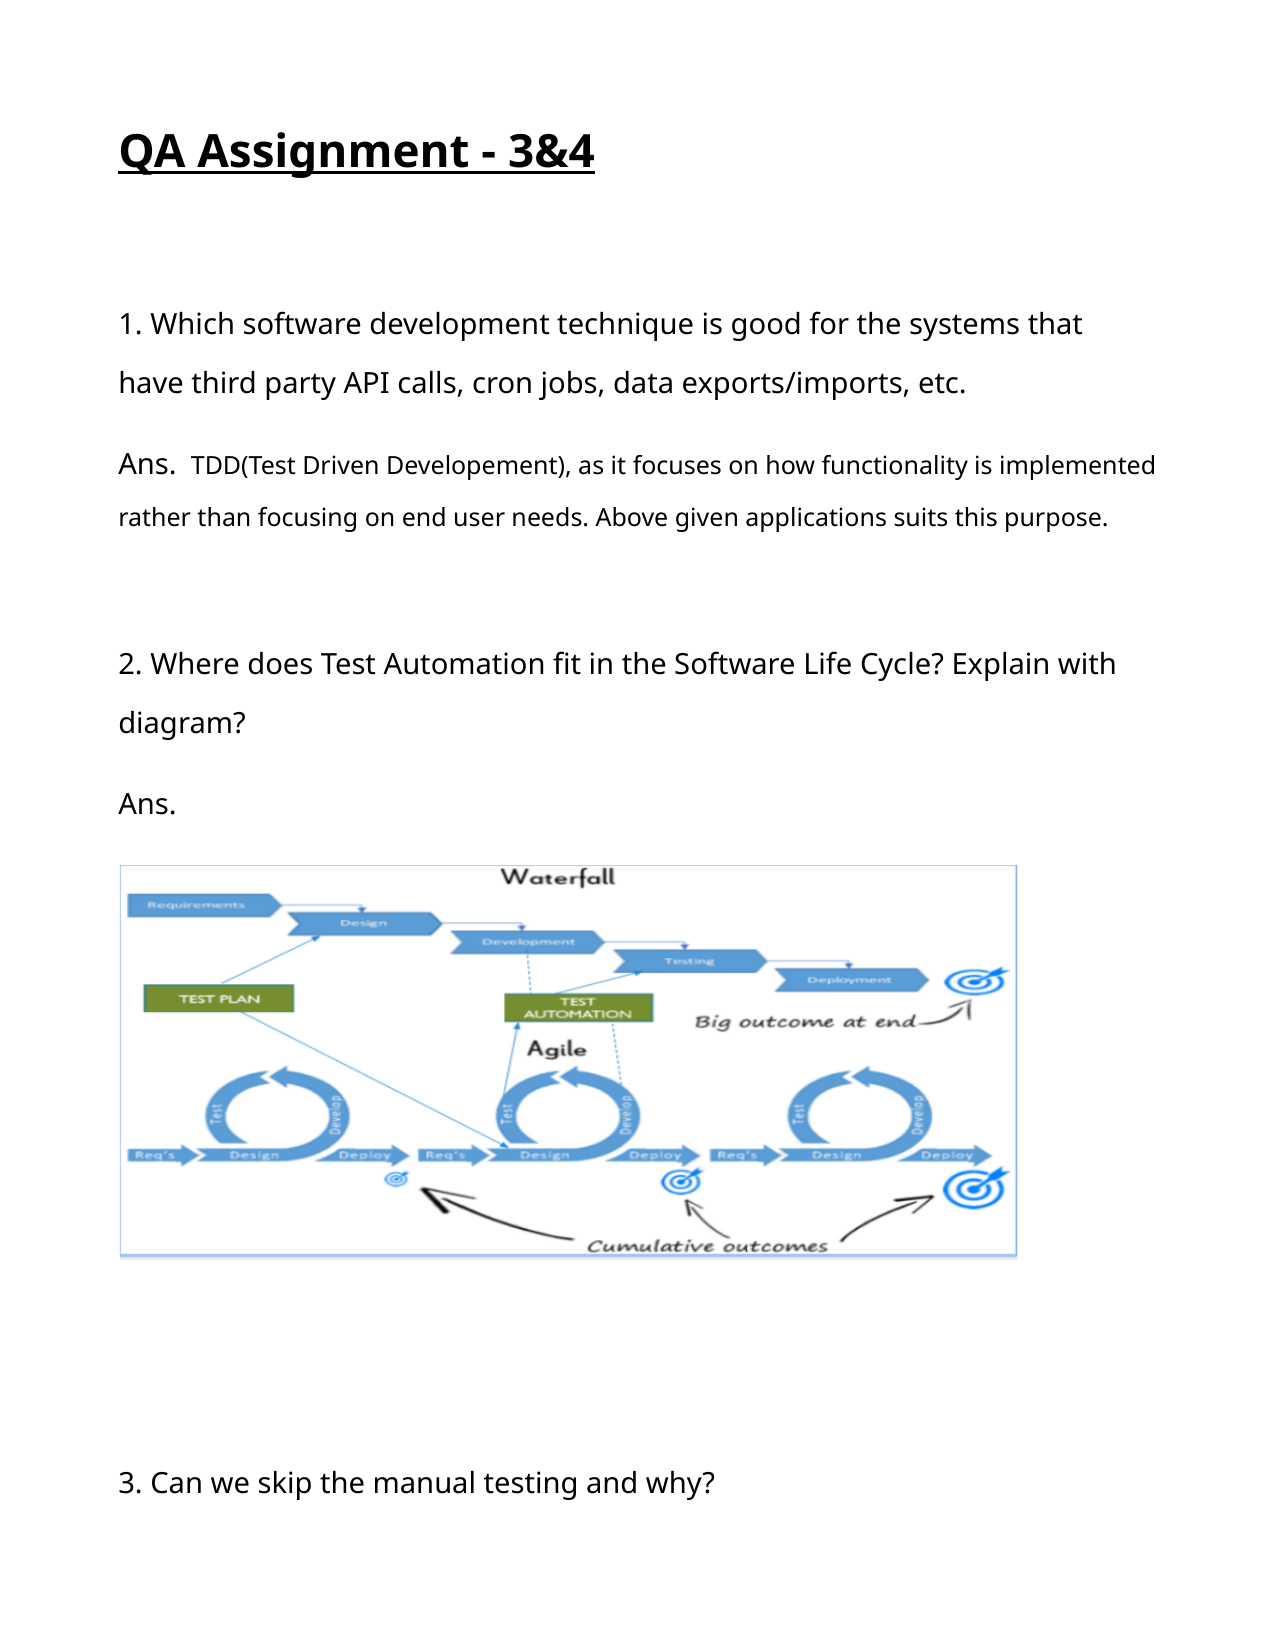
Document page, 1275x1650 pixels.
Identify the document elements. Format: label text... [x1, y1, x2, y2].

text Ans. TDD(Test Driven Developement), as it focuses on how functionality is implemented rather than focusing on end user needs. Above given applications suits this purpose. [118, 443, 1157, 534]
text 2. Where does Test Automation fit in the Software Life Cycle? Explain with diagram? [118, 643, 1157, 742]
text QA Assignment - 3&4 [118, 118, 1157, 181]
text 1. Which software development technique is good for the systems that have third party API calls, cron jobs, data exports/imports, etc. [118, 303, 1157, 402]
text Ans. [118, 783, 1157, 823]
text 3. Can we skip the manual testing and why? [118, 1462, 1157, 1502]
